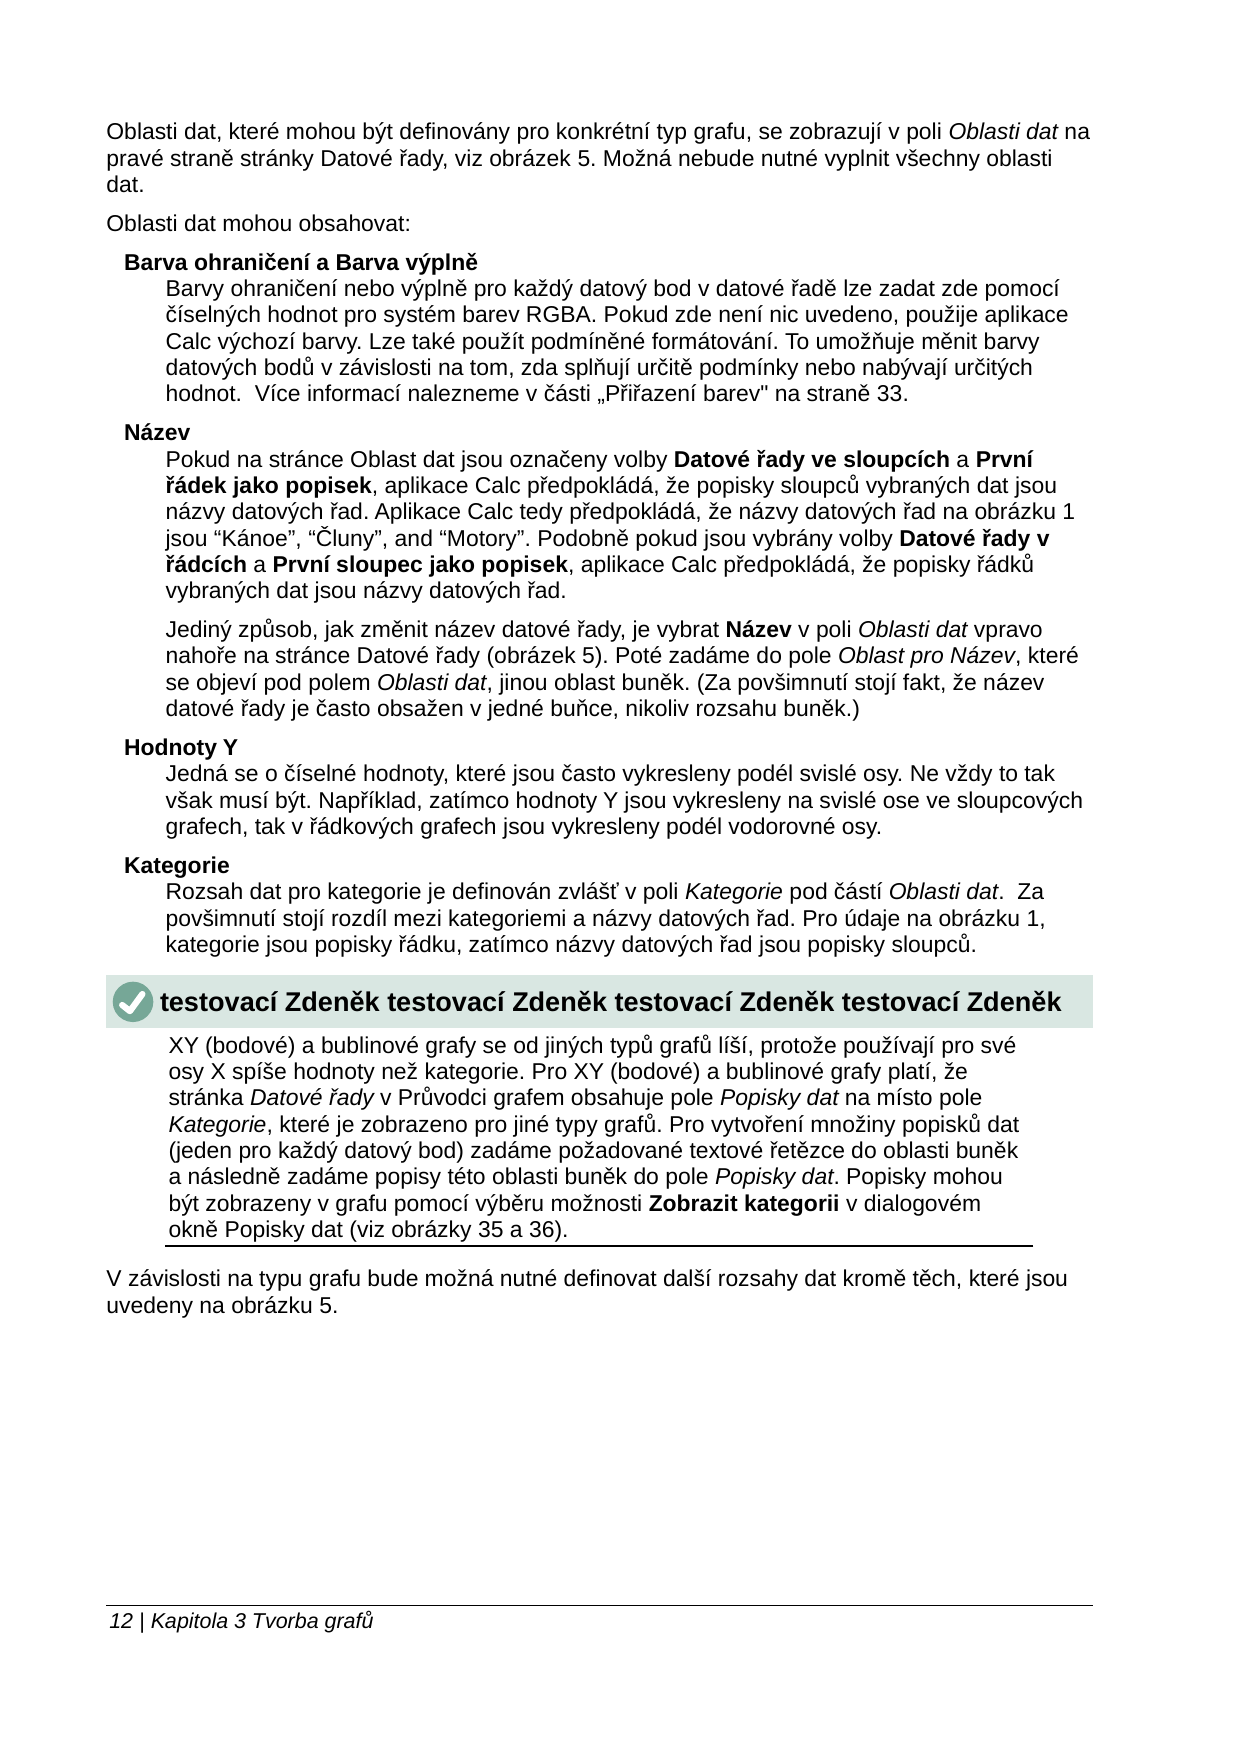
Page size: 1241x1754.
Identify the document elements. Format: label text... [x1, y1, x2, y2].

text Rozsah dat pro kategorie je definován zvlášť v poli Kategorie pod částí Oblasti dat. Za povšimnutí stojí rozdíl mezi kategoriemi a názvy datových řad. Pro údaje na obrázku 1, kategorie jsou popisky řádku, zatímco názvy datových řad jsou popisky sloupců. [165, 878, 1093, 957]
text Kategorie [124, 852, 1093, 878]
text XY (bodové) a bublinové grafy se od jiných typů grafů líší, protože používají pro své osy X spíše hodnoty než kategorie. Pro XY (bodové) a bublinové grafy platí, že stránka Datové řady v Průvodci grafem obsahuje pole Popisky dat na místo pole Kategorie, které je zobrazeno pro jiné typy grafů. Pro vytvoření množiny popisků dat (jeden pro každý datový bod) zadáme požadované textové řetězce do oblasti buněk a následně zadáme popisy této oblasti buněk do pole Popisky dat. Popisky mohou být zobrazeny v grafu pomocí výběru možnosti Zobrazit kategorii v dialogovém okně Popisky dat (viz obrázky 35 a 36). [165, 1028, 1033, 1245]
text Barvy ohraničení nebo výplně pro každý datový bod v datové řadě lze zadat zde pomocí číselných hodnot pro systém barev RGBA. Pokud zde není nic uvedeno, použije aplikace Calc výchozí barvy. Lze také použít podmíněné formátování. To umožňuje měnit barvy datových bodů v závislosti na tom, zda splňují určitě podmínky nebo nabývají určitých hodnot. Více informací nalezneme v části „Přiřazení barev" na straně 30. [165, 275, 1093, 407]
text V závislosti na typu grafu bude možná nutné definovat další rozsahy dat kromě těch, které jsou uvedeny na obrázku 5. [106, 1265, 1093, 1318]
text Oblasti dat mohou obsahovat: [106, 210, 1093, 236]
text Jediný způsob, jak změnit název datové řady, je vybrat Název v poli Oblasti dat vpravo nahoře na stránce Datové řady (obrázek 5). Poté zadáme do pole Oblast pro Název, které se objeví pod polem Oblasti dat, jinou oblast buněk. (Za povšimnutí stojí fakt, že název datové řady je často obsažen v jedné buňce, nikoliv rozsahu buněk.) [165, 616, 1093, 722]
text Pokud na stránce Oblast dat jsou označeny volby Datové řady ve sloupcích a První řádek jako popisek, aplikace Calc předpokládá, že popisky sloupců vybraných dat jsou názvy datových řad. Aplikace Calc tedy předpokládá, že názvy datových řad na obrázku 1 jsou “Kánoe”, “Čluny”, and “Motory”. Podobně pokud jsou vybrány volby Datové řady v řádcích a První sloupec jako popisek, aplikace Calc předpokládá, že popisky řádků vybraných dat jsou názvy datových řad. [165, 446, 1093, 604]
text Oblasti dat, které mohou být definovány pro konkrétní typ grafu, se zobrazují v poli Oblasti dat na pravé straně stránky Datové řady, viz obrázek 5. Možná nebude nutné vyplnit všechny oblasti dat. [106, 118, 1093, 197]
subtitle testovací Zdeněk testovací Zdeněk testovací Zdeněk testovací Zdeněk [106, 975, 1093, 1028]
text Hodnoty Y [124, 734, 1093, 760]
text Barva ohraničení a Barva výplně [124, 248, 1093, 275]
text Jedná se o číselné hodnoty, které jsou často vykresleny podél svislé osy. Ne vždy to tak však musí být. Například, zatímco hodnoty Y jsou vykresleny na svislé ose ve sloupcových grafech, tak v řádkových grafech jsou vykresleny podél vodorovné osy. [165, 760, 1093, 839]
text Název [124, 419, 1093, 446]
